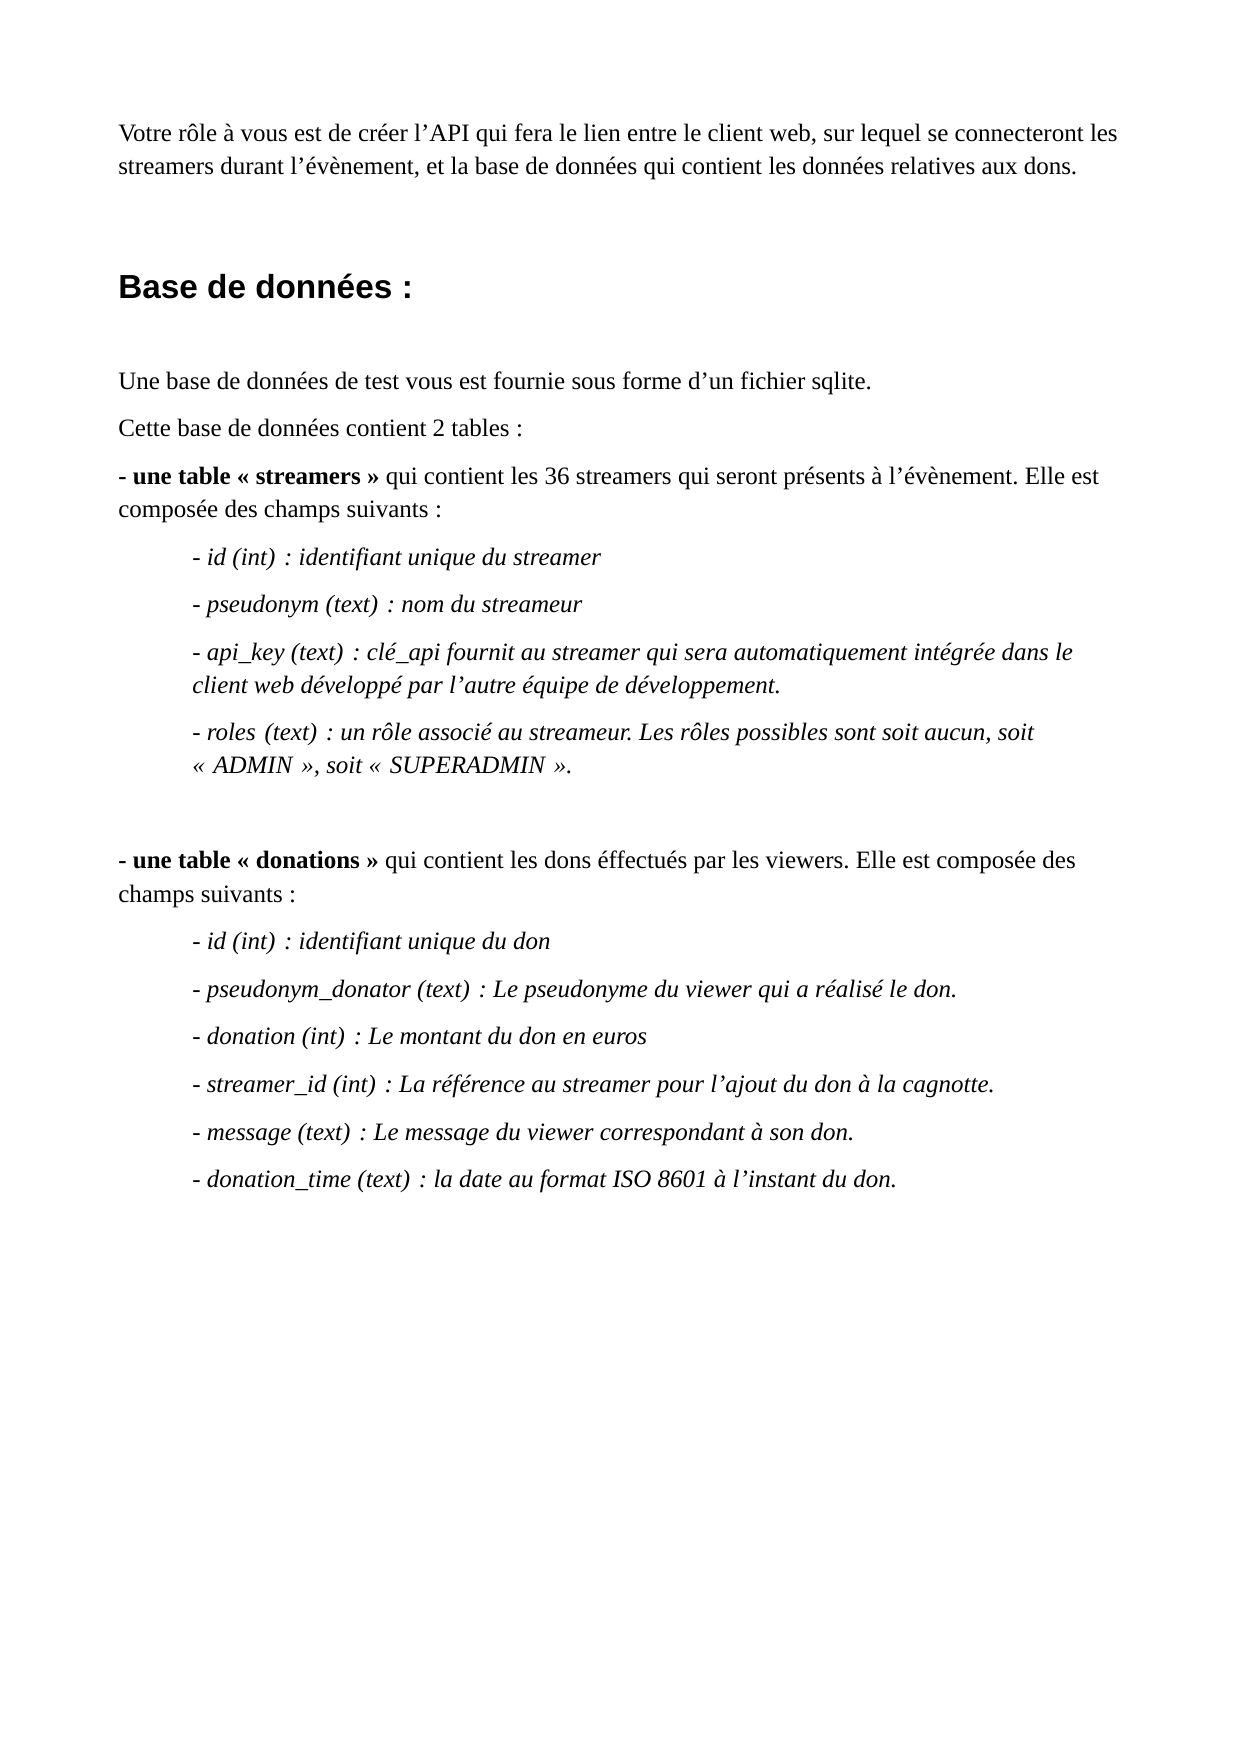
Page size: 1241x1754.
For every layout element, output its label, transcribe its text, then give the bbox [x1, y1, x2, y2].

text - id (int) : identifiant unique du don [192, 926, 1122, 955]
text - message (text) : Le message du viewer correspondant à son don. [192, 1117, 1122, 1145]
text Une base de données de test vous est fournie sous forme d’un fichier sqlite. [118, 366, 1122, 394]
text - une table « donations » qui contient les dons éffectués par les viewers. Elle est composée des champs suivants : [118, 846, 1122, 907]
text - api_key (text) : clé_api fournit au streamer qui sera automatiquement intégrée dans le client web développé par l’autre équipe de développement. [192, 637, 1122, 698]
text - pseudonym (text) : nom du streameur [192, 589, 1122, 618]
text - pseudonym_donator (text) : Le pseudonyme du viewer qui a réalisé le don. [192, 974, 1122, 1003]
text - donation_time (text) : la date au format ISO 8601 à l’instant du don. [192, 1164, 1122, 1193]
text - une table « streamers » qui contient les 36 streamers qui seront présents à l’évènement. Elle est composée des champs suivants : [118, 461, 1122, 523]
text - id (int) : identifiant unique du streamer [118, 542, 1122, 570]
subtitle Base de données : [118, 267, 1122, 306]
text - roles (text) : un rôle associé au streameur. Les rôles possibles sont soit aucun, soit « ADMIN », soit « SUPERADMIN ». [192, 717, 1122, 779]
text Cette base de données contient 2 tables : [118, 413, 1122, 442]
text Votre rôle à vous est de créer l’API qui fera le lien entre le client web, sur lequel se connecteront les streamers durant l’évènement, et la base de données qui contient les données relatives aux dons. [118, 118, 1122, 180]
text - streamer_id (int) : La référence au streamer pour l’ajout du don à la cagnotte. [192, 1069, 1122, 1098]
text - donation (int) : Le montant du don en euros [192, 1021, 1122, 1050]
